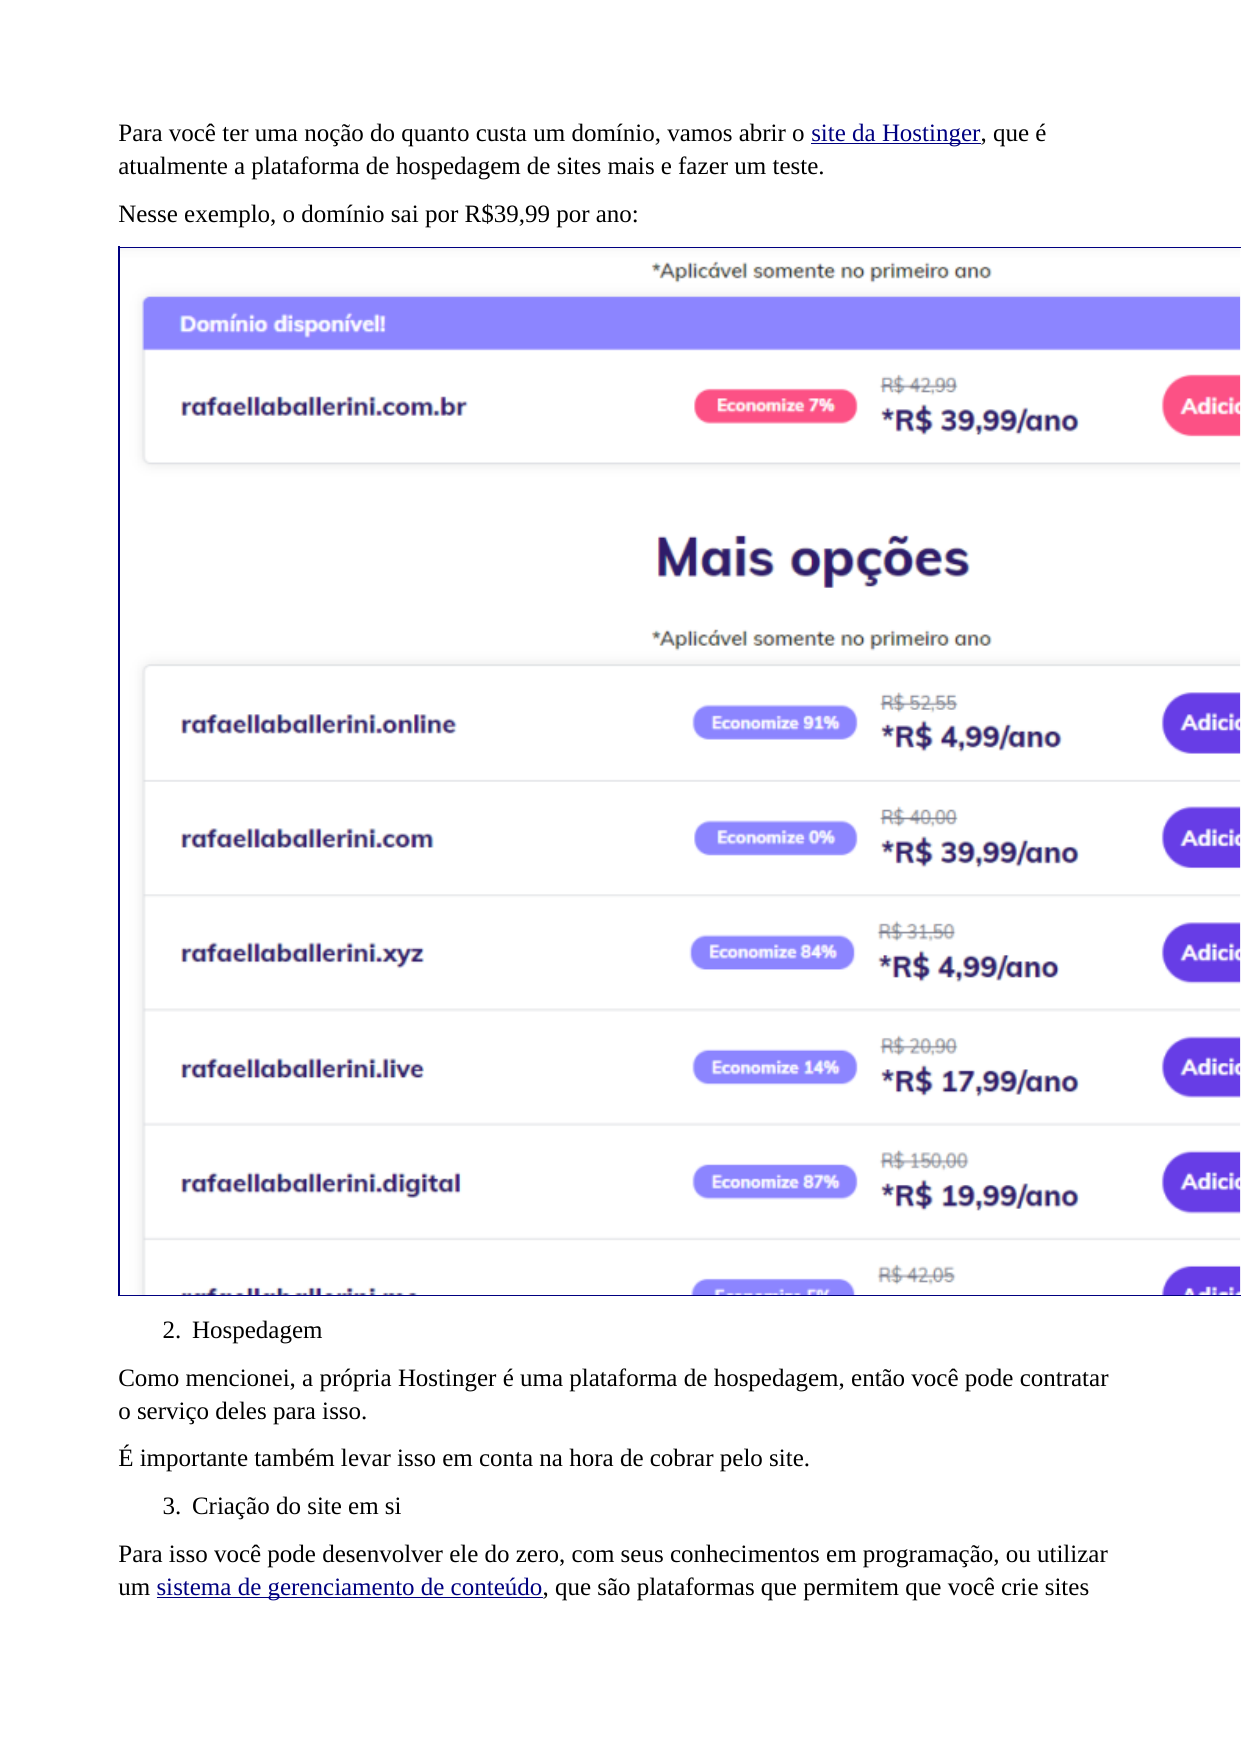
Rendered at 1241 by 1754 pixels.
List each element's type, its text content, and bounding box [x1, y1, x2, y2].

text Para isso você pode desenvolver ele do zero, com seus conhecimentos em programação, ou utilizar um sistema de gerenciamento de conteúdo, que são plataformas que permitem que você crie sites [118, 1539, 1122, 1600]
text Como mencionei, a própria Hostinger é uma plataforma de hospedagem, então você pode contratar o serviço deles para isso. [118, 1363, 1122, 1424]
text Nesse exemplo, o domínio sai por R$39,99 por ano: [118, 199, 1122, 227]
list Hospedagem [162, 1315, 1122, 1344]
picture [120, 248, 1241, 1295]
text É importante também levar isso em conta na hora de cobrar pelo site. [118, 1443, 1122, 1472]
text Para você ter uma noção do quanto custa um domínio, vamos abrir o site da Hostinger, que é atualmente a plataforma de hospedagem de sites mais e fazer um teste. [118, 118, 1122, 180]
list Criação do site em si [162, 1491, 1122, 1520]
